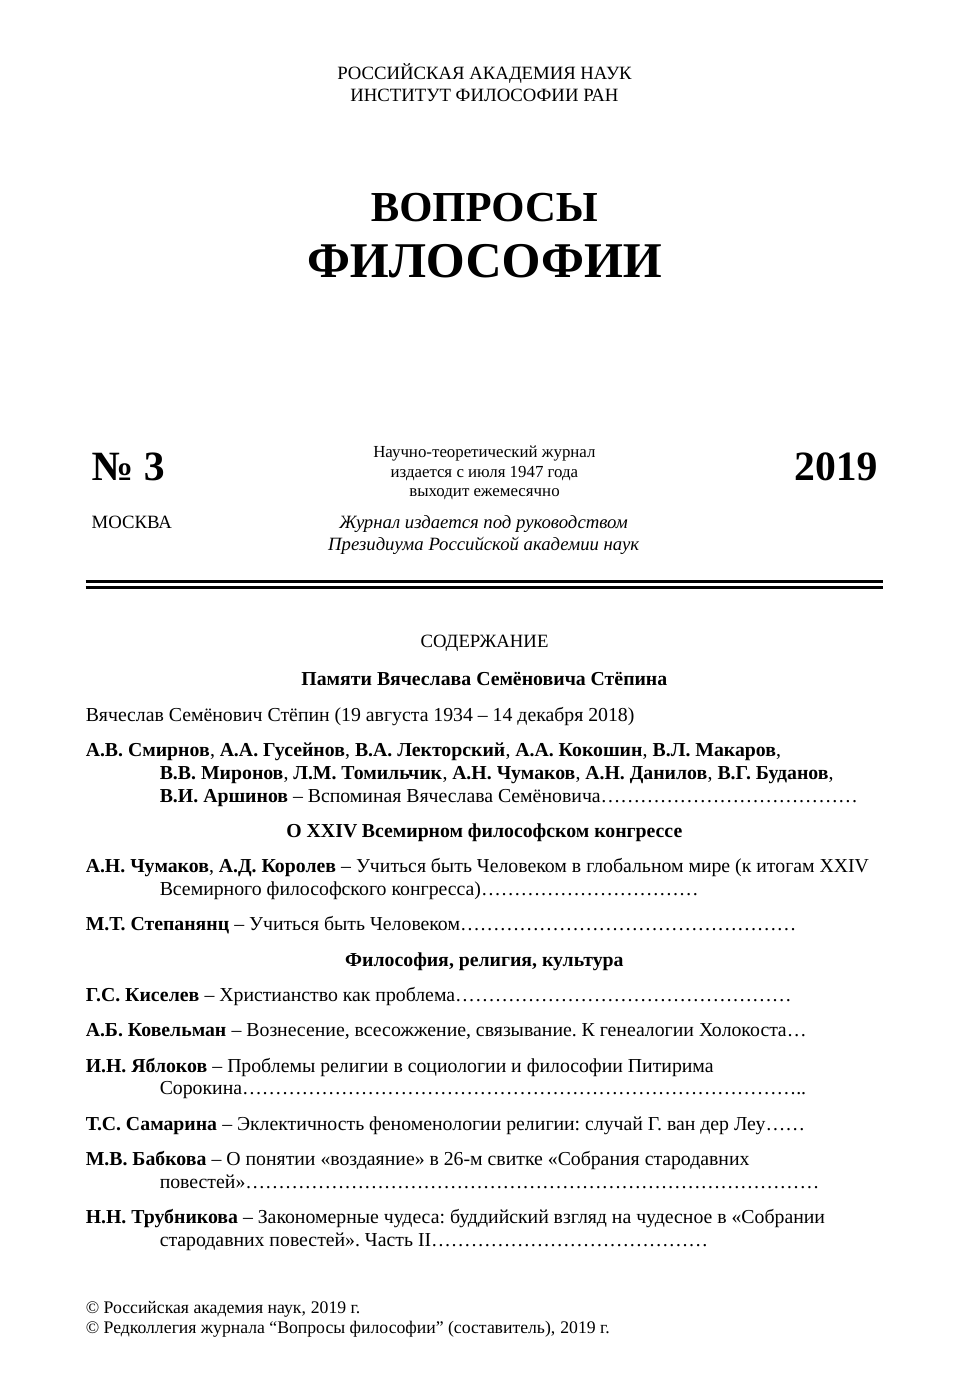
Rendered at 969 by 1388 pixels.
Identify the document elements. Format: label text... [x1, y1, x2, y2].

text СОДЕРЖАНИЕ [86, 627, 883, 655]
text И.Н. Яблоков – Проблемы религии в социологии и философии Питирима Сорокина………………………………………………………………………….. [86, 1053, 883, 1099]
table_header № 3 [86, 436, 245, 506]
text Памяти Вячеслава Семёновича Стёпина [86, 667, 883, 690]
table_header 2019 [724, 436, 883, 506]
text М.В. Бабкова – О понятии «воздаяние» в 26-м свитке «Собрания стародавних повестей»…………………………………………………………………………… [86, 1147, 883, 1193]
text А.Н. Чумаков, А.Д. Королев – Учиться быть Человеком в глобальном мире (к итогам XXIV Всемирного философского конгресса)…………………………… [86, 854, 883, 900]
text ВОПРОСЫ [86, 182, 883, 231]
text ИНСТИТУТ ФИЛОСОФИИ РАН [86, 83, 883, 105]
table_cell [724, 506, 883, 562]
text А.Б. Ковельман – Вознесение, всесожжение, связывание. К генеалогии Холокоста… [86, 1018, 883, 1041]
text М.Т. Степанянц – Учиться быть Человеком…………………………………………… [86, 912, 883, 935]
text А.В. Смирнов, А.А. Гусейнов, В.А. Лекторский, А.А. Кокошин, В.Л. Макаров, В.В. Миронов, Л.М. Томильчик, А.Н. Чумаков, А.Н. Данилов, В.Г. Буданов, В.И. Аршинов – Вспоминая Вячеслава Семёновича………………………………… [86, 738, 883, 806]
text Философия, религия, культура [86, 948, 883, 970]
text Г.С. Киселев – Христианство как проблема…………………………………………… [86, 983, 883, 1006]
text Н.Н. Трубникова – Закономерные чудеса: буддийский взгляд на чудесное в «Собрании стародавних повестей». Часть II…………………………………… [86, 1205, 883, 1251]
text О XXIV Всемирном философском конгрессе [86, 819, 883, 842]
text РОССИЙСКАЯ АКАДЕМИЯ НАУК [86, 62, 883, 83]
text Т.С. Самарина – Эклектичность феноменологии религии: случай Г. ван дер Леу…… [86, 1112, 883, 1134]
table_cell МОСКВА [86, 506, 245, 562]
text Вячеслав Семёнович Стёпин (19 августа 1934 – 14 декабря 2018) [86, 703, 883, 725]
table_header Научно-теоретический журнал издается с июля 1947 года выходит ежемесячно [245, 436, 723, 506]
text ФИЛОСОФИИ [86, 231, 883, 288]
table_cell Журнал издается под руководством Президиума Российской академии наук [245, 506, 723, 562]
